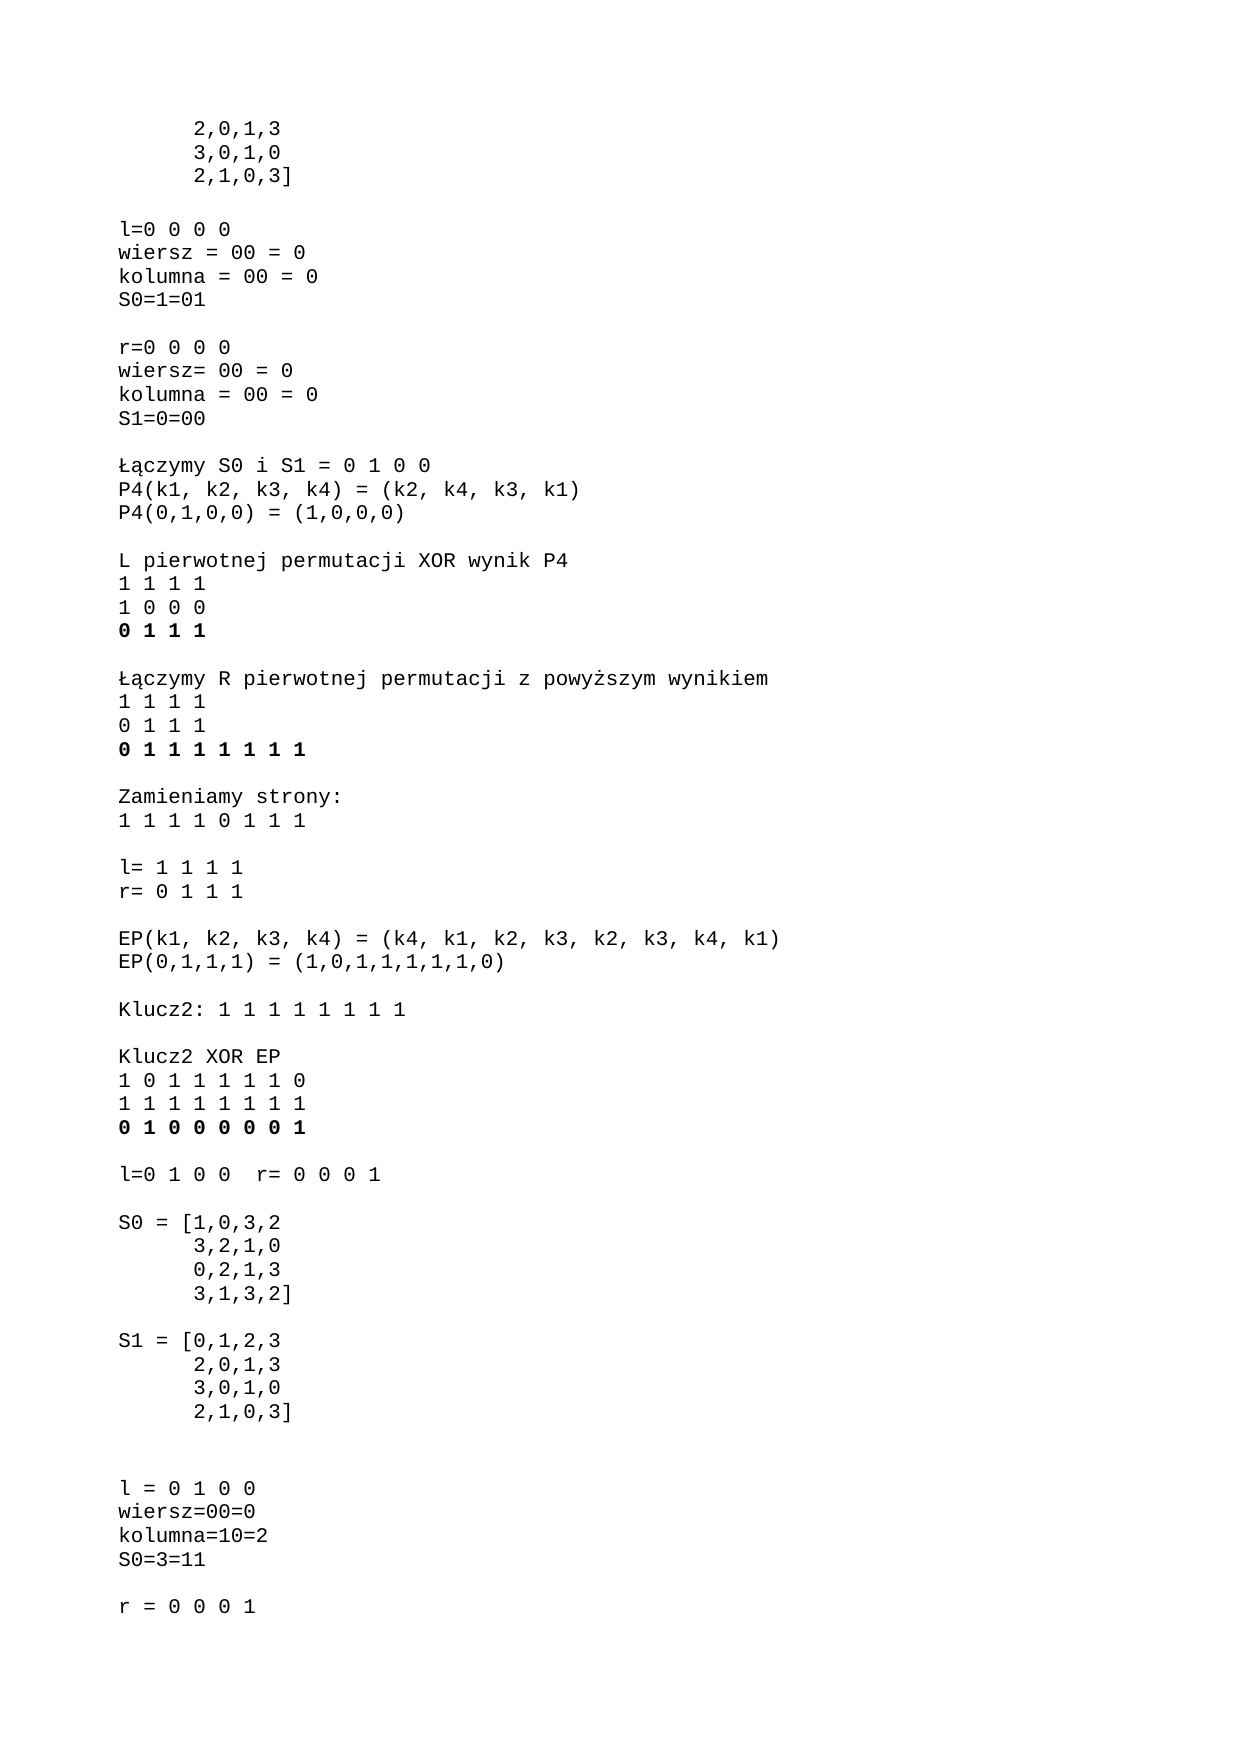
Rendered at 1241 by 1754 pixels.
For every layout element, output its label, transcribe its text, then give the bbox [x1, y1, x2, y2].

text r = 0 0 0 1 [118, 1596, 1122, 1619]
text Zamieniamy strony: [118, 786, 1122, 810]
text P4(k1, k2, k3, k4) = (k2, k4, k3, k1) [118, 479, 1122, 502]
text 1 0 1 1 1 1 1 0 [118, 1070, 1122, 1093]
text S0=3=11 [118, 1548, 1122, 1572]
text 3,2,1,0 [118, 1235, 1122, 1259]
text 1 1 1 1 [118, 691, 1122, 715]
text l=0 0 0 0 [118, 218, 1122, 242]
text wiersz=00=0 [118, 1501, 1122, 1525]
text r= 0 1 1 1 [118, 881, 1122, 904]
text Łączymy R pierwotnej permutacji z powyższym wynikiem [118, 668, 1122, 691]
text L pierwotnej permutacji XOR wynik P4 [118, 549, 1122, 573]
text r=0 0 0 0 [118, 337, 1122, 360]
text l= 1 1 1 1 [118, 857, 1122, 881]
text P4(0,1,0,0) = (1,0,0,0) [118, 502, 1122, 526]
text S0=1=01 [118, 289, 1122, 313]
text 0 1 1 1 1 1 1 1 [118, 739, 1122, 762]
text 0,2,1,3 [118, 1259, 1122, 1283]
text 1 0 0 0 [118, 597, 1122, 621]
text 1 1 1 1 [118, 573, 1122, 597]
text kolumna = 00 = 0 [118, 266, 1122, 289]
text 0 1 0 0 0 0 0 1 [118, 1117, 1122, 1141]
text 3,0,1,0 [118, 1377, 1122, 1401]
text l = 0 1 0 0 [118, 1478, 1122, 1501]
text kolumna=10=2 [118, 1525, 1122, 1548]
text 1 1 1 1 1 1 1 1 [118, 1093, 1122, 1117]
text 0 1 1 1 [118, 621, 1122, 644]
text 1 1 1 1 0 1 1 1 [118, 810, 1122, 833]
text Klucz2: 1 1 1 1 1 1 1 1 [118, 999, 1122, 1022]
text l=0 1 0 0 r= 0 0 0 1 [118, 1164, 1122, 1188]
text 3,0,1,0 [118, 142, 1122, 165]
text Klucz2 XOR EP [118, 1046, 1122, 1070]
text Łączymy S0 i S1 = 0 1 0 0 [118, 455, 1122, 479]
text 2,0,1,3 [118, 1353, 1122, 1377]
text EP(k1, k2, k3, k4) = (k4, k1, k2, k3, k2, k3, k4, k1) [118, 928, 1122, 952]
text 2,1,0,3] [118, 1401, 1122, 1424]
text 2,1,0,3] [118, 165, 1122, 189]
text 3,1,3,2] [118, 1283, 1122, 1306]
text wiersz= 00 = 0 [118, 360, 1122, 384]
text S1=0=00 [118, 408, 1122, 431]
text S0 = [1,0,3,2 [118, 1212, 1122, 1235]
text kolumna = 00 = 0 [118, 384, 1122, 408]
text S1 = [0,1,2,3 [118, 1330, 1122, 1353]
text 2,0,1,3 [118, 118, 1122, 142]
text 0 1 1 1 [118, 715, 1122, 739]
text wiersz = 00 = 0 [118, 242, 1122, 266]
text EP(0,1,1,1) = (1,0,1,1,1,1,1,0) [118, 952, 1122, 975]
